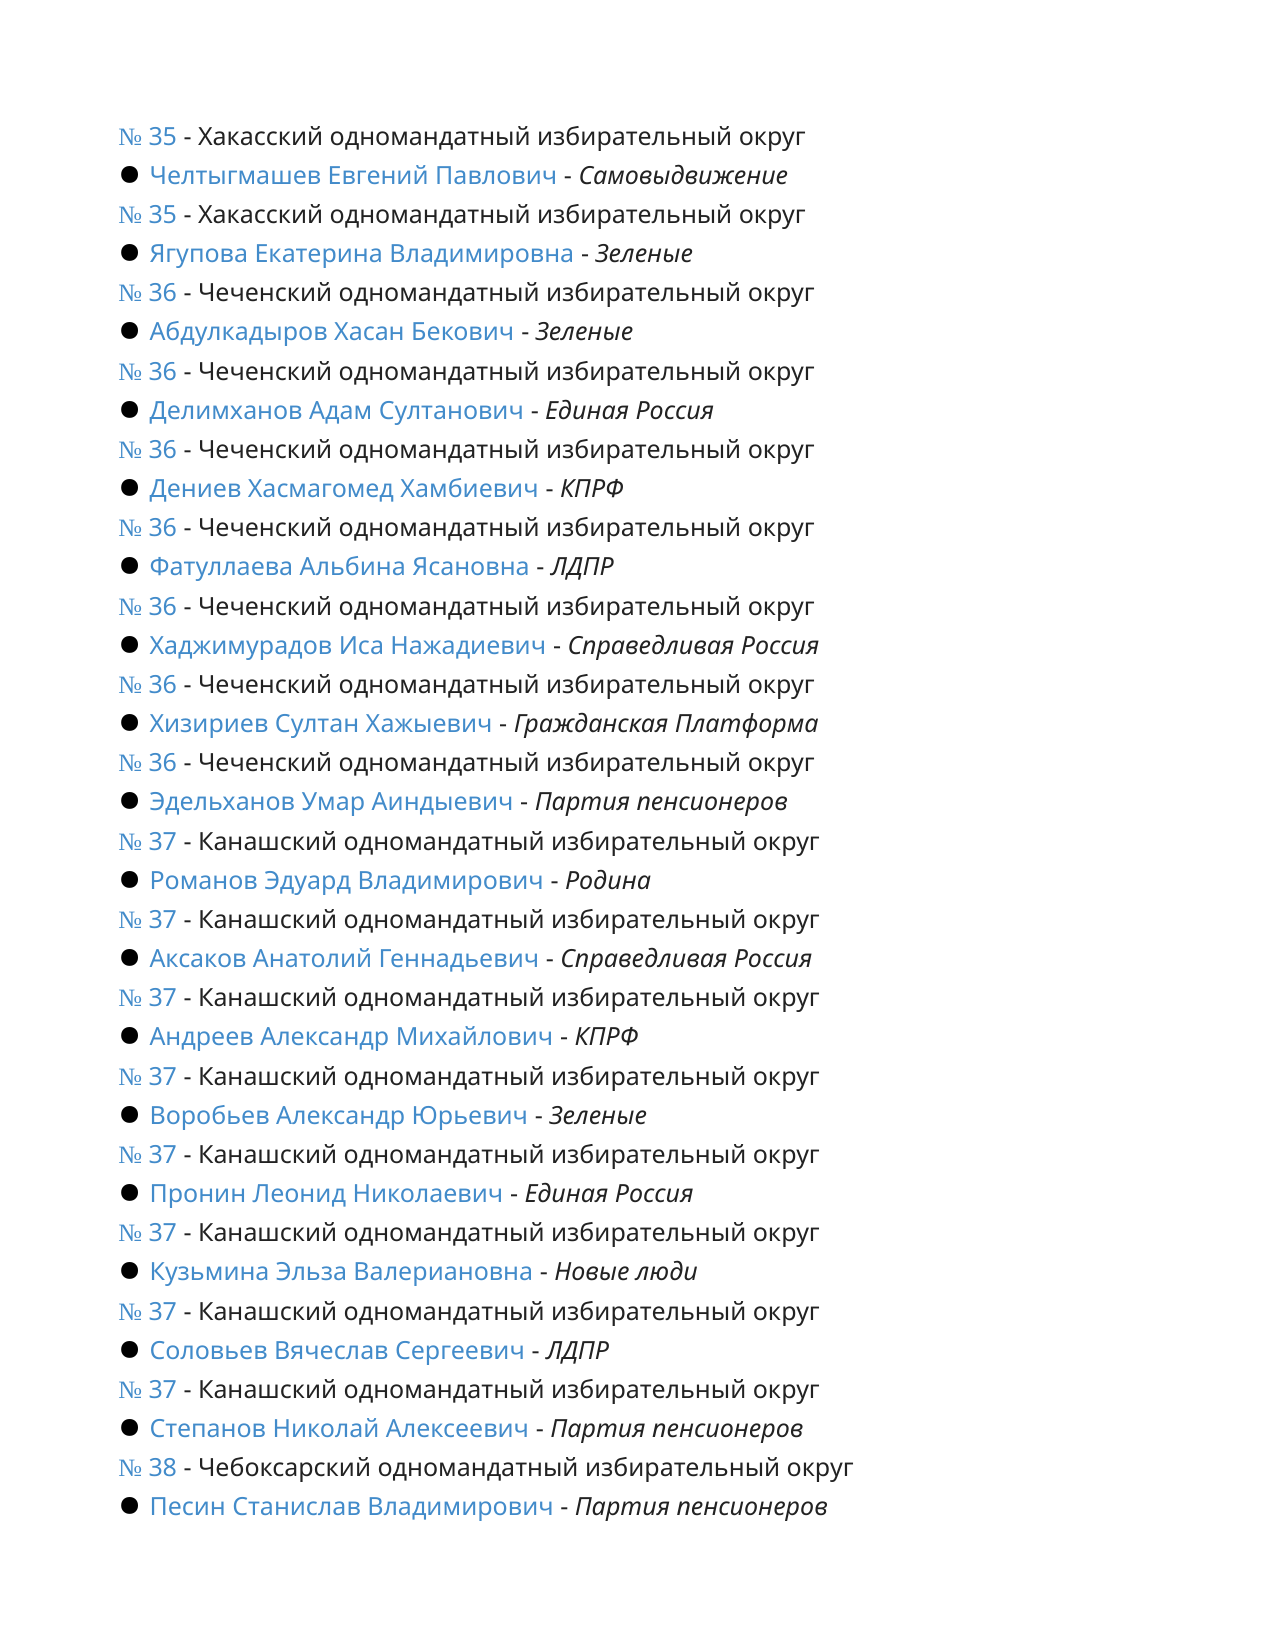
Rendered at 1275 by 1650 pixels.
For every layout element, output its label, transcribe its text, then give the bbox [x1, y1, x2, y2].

list Фатуллаева Альбина Ясановна - ЛДПР [120, 549, 1157, 583]
list Хизириев Султан Хажыевич - Гражданская Платформа [120, 706, 1157, 740]
list Хаджимурадов Иса Нажадиевич - Справедливая Россия [120, 627, 1157, 661]
text № 36 - Чеченский одномандатный избирательный округ [118, 353, 1157, 387]
text № 37 - Канашский одномандатный избирательный округ [118, 980, 1157, 1014]
text № 37 - Канашский одномандатный избирательный округ [118, 1136, 1157, 1171]
text № 36 - Чеченский одномандатный избирательный округ [118, 745, 1157, 779]
list Делимханов Адам Султанович - Единая Россия [120, 392, 1157, 426]
list Андреев Александр Михайлович - КПРФ [120, 1019, 1157, 1053]
list Романов Эдуард Владимирович - Родина [120, 862, 1157, 896]
text № 37 - Канашский одномандатный избирательный округ [118, 901, 1157, 936]
text № 36 - Чеченский одномандатный избирательный округ [118, 666, 1157, 701]
text № 36 - Чеченский одномандатный избирательный округ [118, 510, 1157, 544]
text № 36 - Чеченский одномандатный избирательный округ [118, 275, 1157, 309]
list Песин Станислав Владимирович - Партия пенсионеров [120, 1489, 1157, 1523]
text № 35 - Хакасский одномандатный избирательный округ [118, 196, 1157, 231]
list Аксаков Анатолий Геннадьевич - Справедливая Россия [120, 941, 1157, 975]
text № 36 - Чеченский одномандатный избирательный округ [118, 431, 1157, 466]
list Абдулкадыров Хасан Бекович - Зеленые [120, 314, 1157, 348]
text № 37 - Канашский одномандатный избирательный округ [118, 1215, 1157, 1249]
text № 37 - Канашский одномандатный избирательный округ [118, 1293, 1157, 1327]
list Воробьев Александр Юрьевич - Зеленые [120, 1097, 1157, 1131]
text № 38 - Чебоксарский одномандатный избирательный округ [118, 1450, 1157, 1484]
list Пронин Леонид Николаевич - Единая Россия [120, 1176, 1157, 1210]
list Эдельханов Умар Аиндыевич - Партия пенсионеров [120, 784, 1157, 818]
list Ягупова Екатерина Владимировна - Зеленые [120, 236, 1157, 270]
text № 35 - Хакасский одномандатный избирательный округ [118, 118, 1157, 152]
list Кузьмина Эльза Валериановна - Новые люди [120, 1254, 1157, 1288]
text № 37 - Канашский одномандатный избирательный округ [118, 823, 1157, 857]
text № 37 - Канашский одномандатный избирательный округ [118, 1058, 1157, 1092]
text № 36 - Чеченский одномандатный избирательный округ [118, 588, 1157, 622]
list Степанов Николай Алексеевич - Партия пенсионеров [120, 1411, 1157, 1445]
list Дениев Хасмагомед Хамбиевич - КПРФ [120, 471, 1157, 505]
text № 37 - Канашский одномандатный избирательный округ [118, 1371, 1157, 1406]
list Челтыгмашев Евгений Павлович - Самовыдвижение [120, 157, 1157, 191]
list Соловьев Вячеслав Сергеевич - ЛДПР [120, 1332, 1157, 1366]
